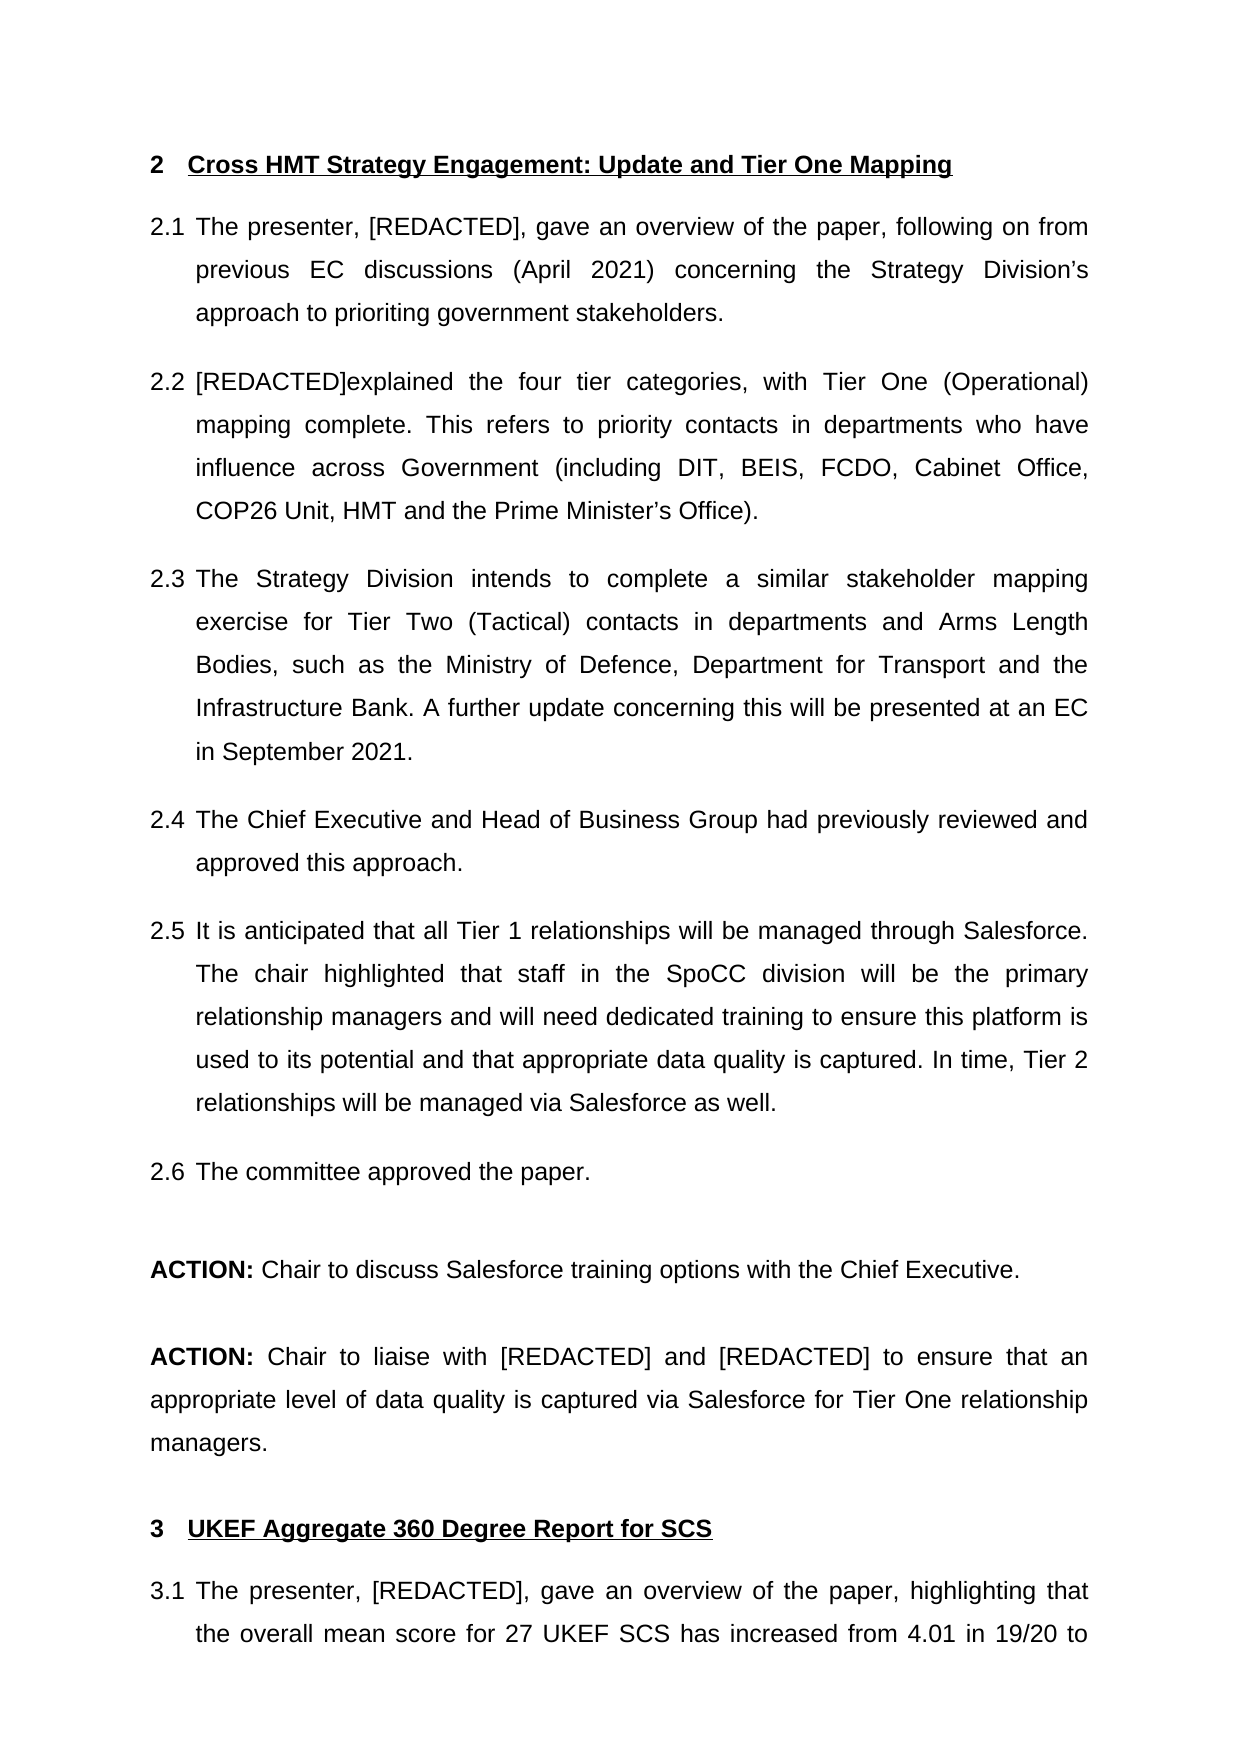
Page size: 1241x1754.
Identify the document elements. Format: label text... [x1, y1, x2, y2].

list UKEF Aggregate 360 Degree Report for SCS [150, 1514, 1090, 1543]
text ACTION: Chair to liaise with [REDACTED] and [REDACTED] to ensure that an appropriate level of data quality is captured via Salesforce for Tier One relationship managers. [150, 1342, 1090, 1457]
list [REDACTED]explained the four tier categories, with Tier One (Operational) mapping complete. This refers to priority contacts in departments who have influence across Government (including DIT, BEIS, FCDO, Cabinet Office, COP26 Unit, HMT and the Prime Minister’s Office). [150, 367, 1090, 525]
list The presenter, [REDACTED], gave an overview of the paper, following on from previous EC discussions (April 2021) concerning the Strategy Division’s approach to prioriting government stakeholders. [150, 212, 1090, 327]
list The presenter, [REDACTED], gave an overview of the paper, highlighting that the overall mean score for 27 UKEF SCS has increased from 4.01 in 19/20 to [150, 1576, 1090, 1648]
list The committee approved the paper. [150, 1157, 1090, 1185]
list It is anticipated that all Tier 1 relationships will be managed through Salesforce. The chair highlighted that staff in the SpoCC division will be the primary relationship managers and will need dedicated training to ensure this platform is used to its potential and that appropriate data quality is captured. In time, Tier 2 relationships will be managed via Salesforce as well. [150, 916, 1090, 1117]
list Cross HMT Strategy Engagement: Update and Tier One Mapping [150, 150, 1090, 179]
list The Chief Executive and Head of Business Group had previously reviewed and approved this approach. [150, 805, 1090, 877]
text ACTION: Chair to discuss Salesforce training options with the Chief Executive. [150, 1255, 1090, 1284]
list The Strategy Division intends to complete a similar stakeholder mapping exercise for Tier Two (Tactical) contacts in departments and Arms Length Bodies, such as the Ministry of Defence, Department for Transport and the Infrastructure Bank. A further update concerning this will be presented at an EC in September 2021. [150, 564, 1090, 765]
